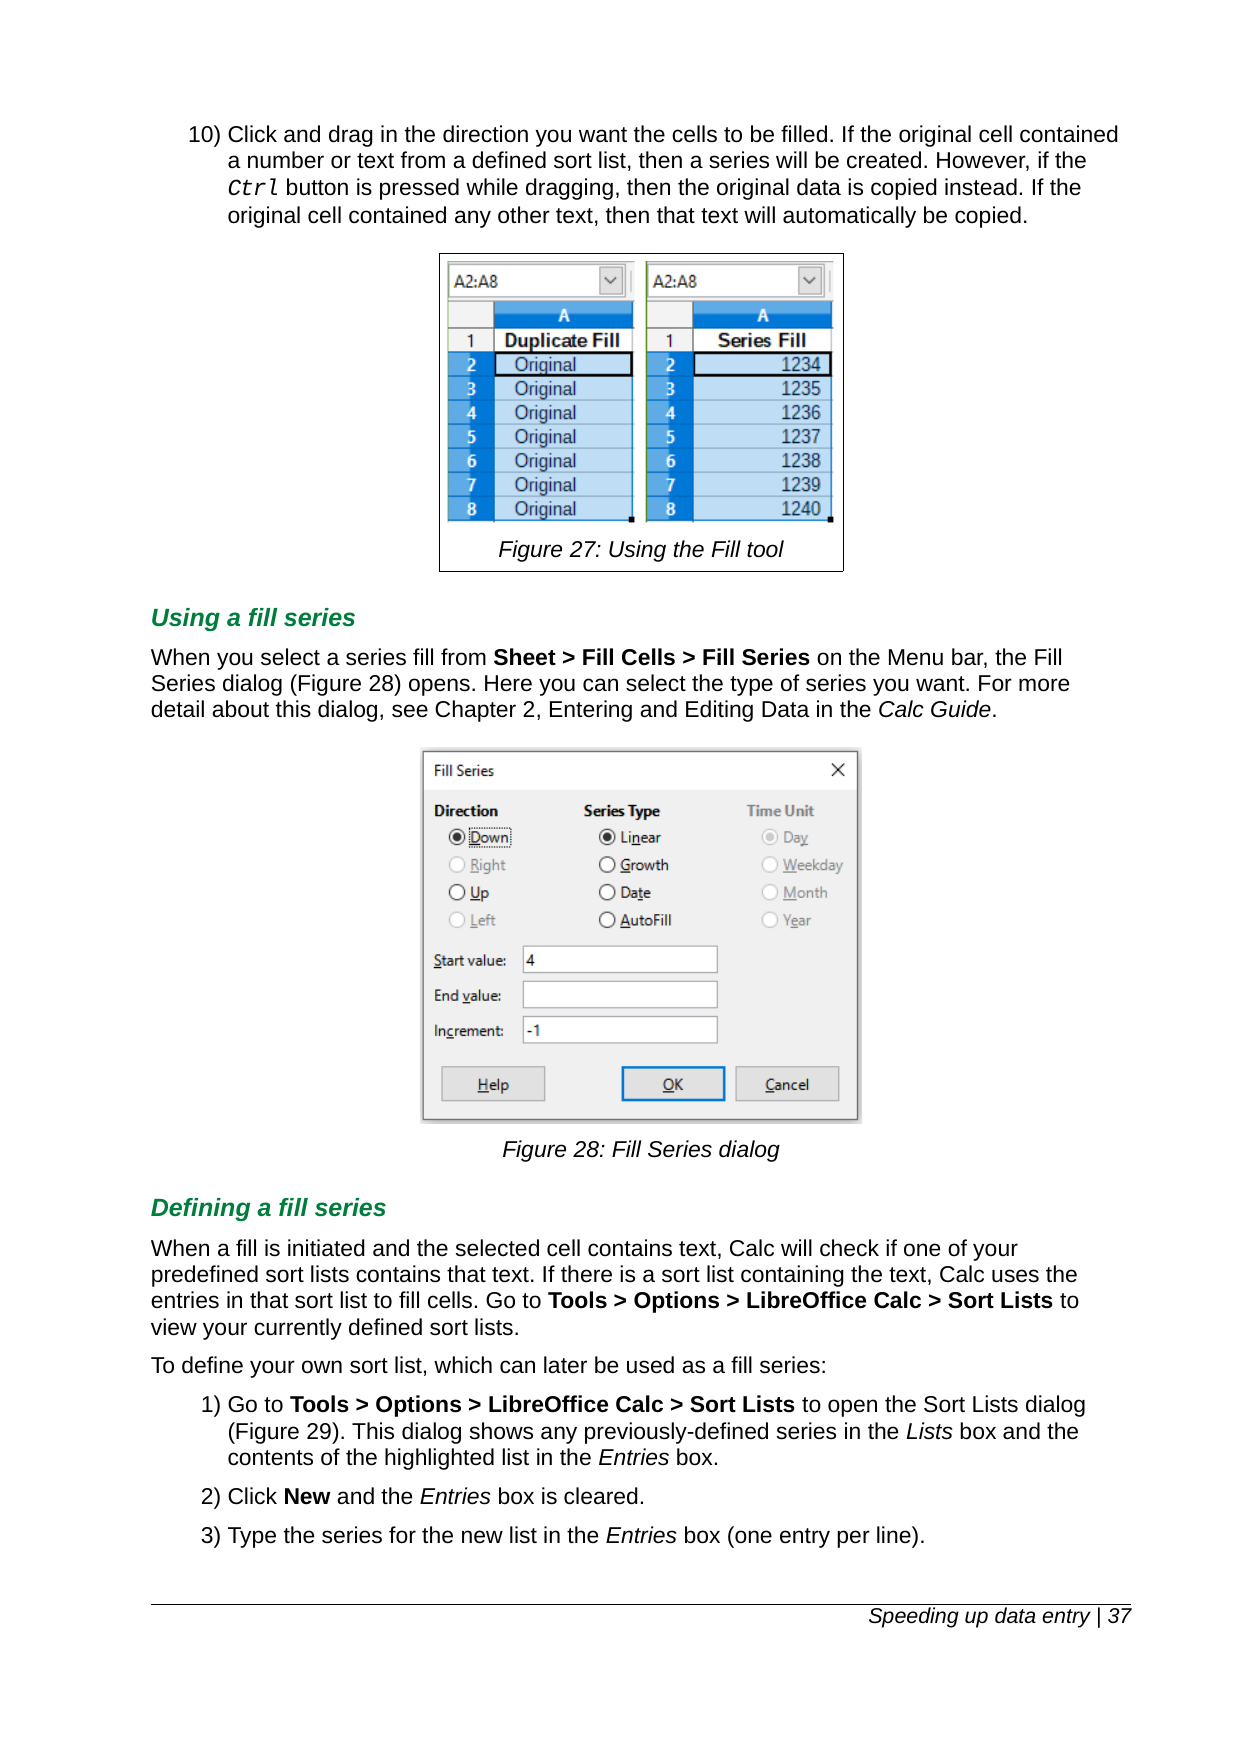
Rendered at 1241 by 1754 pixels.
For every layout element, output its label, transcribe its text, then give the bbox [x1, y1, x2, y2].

subtitle Defining a fill series [151, 1193, 1131, 1222]
list Type the series for the new list in the Entries box (one entry per line). [227, 1522, 1131, 1548]
list Click and drag in the direction you want the cells to be filled. If the original cell contained a number or text from a defined sort list, then a series will be created. However, if the Ctrl button is pressed while dragging, then the original data is copied instead. If the original cell contained any other text, then that text will automatically be copied. [227, 121, 1131, 228]
picture [447, 261, 835, 524]
picture [419, 747, 862, 1124]
text Figure 27: Using the Fill tool [447, 536, 834, 562]
text Figure 28: Fill Series dialog [419, 1136, 862, 1162]
list Click New and the Entries box is cleared. [227, 1483, 1131, 1509]
subtitle Using a fill series [151, 602, 1131, 631]
list Go to Tools > Options > LibreOffice Calc > Sort Lists to open the Sort Lists dialog (Figure 29). This dialog shows any previously-defined series in the Lists box and the contents of the highlighted list in the Entries box. [227, 1391, 1131, 1470]
list To define your own sort list, which can later be used as a fill series: [151, 1352, 1131, 1379]
text When you select a series fill from Sheet > Fill Cells > Fill Series on the Menu bar, the Fill Series dialog (Figure 28) opens. Here you can select the type of series you want. For more detail about this dialog, see Chapter 2, Entering and Editing Data in the Calc Guide. [151, 644, 1131, 723]
list When a fill is initiated and the selected cell contains text, Calc will check if one of your predefined sort lists contains that text. If there is a sort list containing the text, Calc uses the entries in that sort list to fill cells. Go to Tools > Options > LibreOffice Calc > Sort Lists to view your currently defined sort lists. [151, 1234, 1131, 1340]
